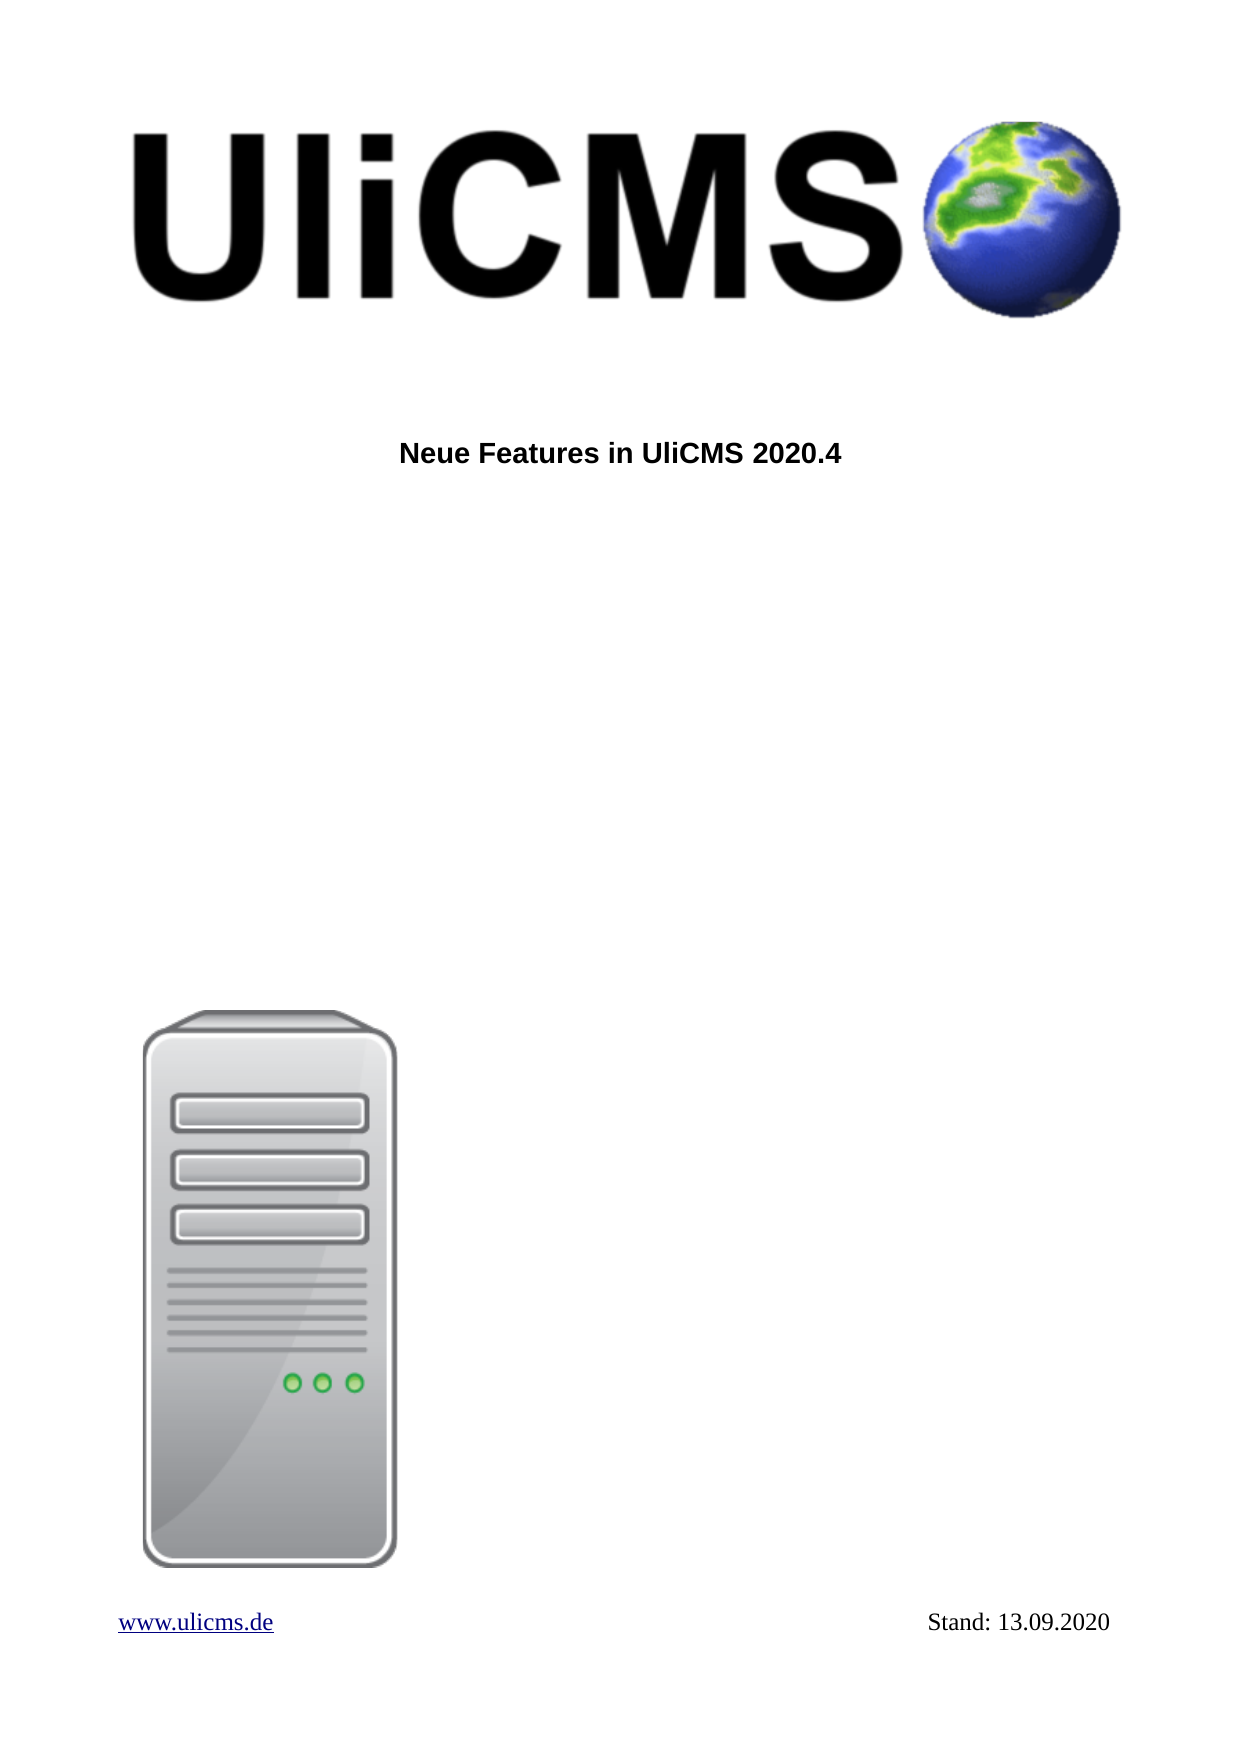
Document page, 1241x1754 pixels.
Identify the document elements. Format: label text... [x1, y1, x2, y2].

picture [118, 118, 1123, 326]
picture [142, 1010, 398, 1568]
subtitle Neue Features in UliCMS 2020.4 [118, 436, 1122, 470]
